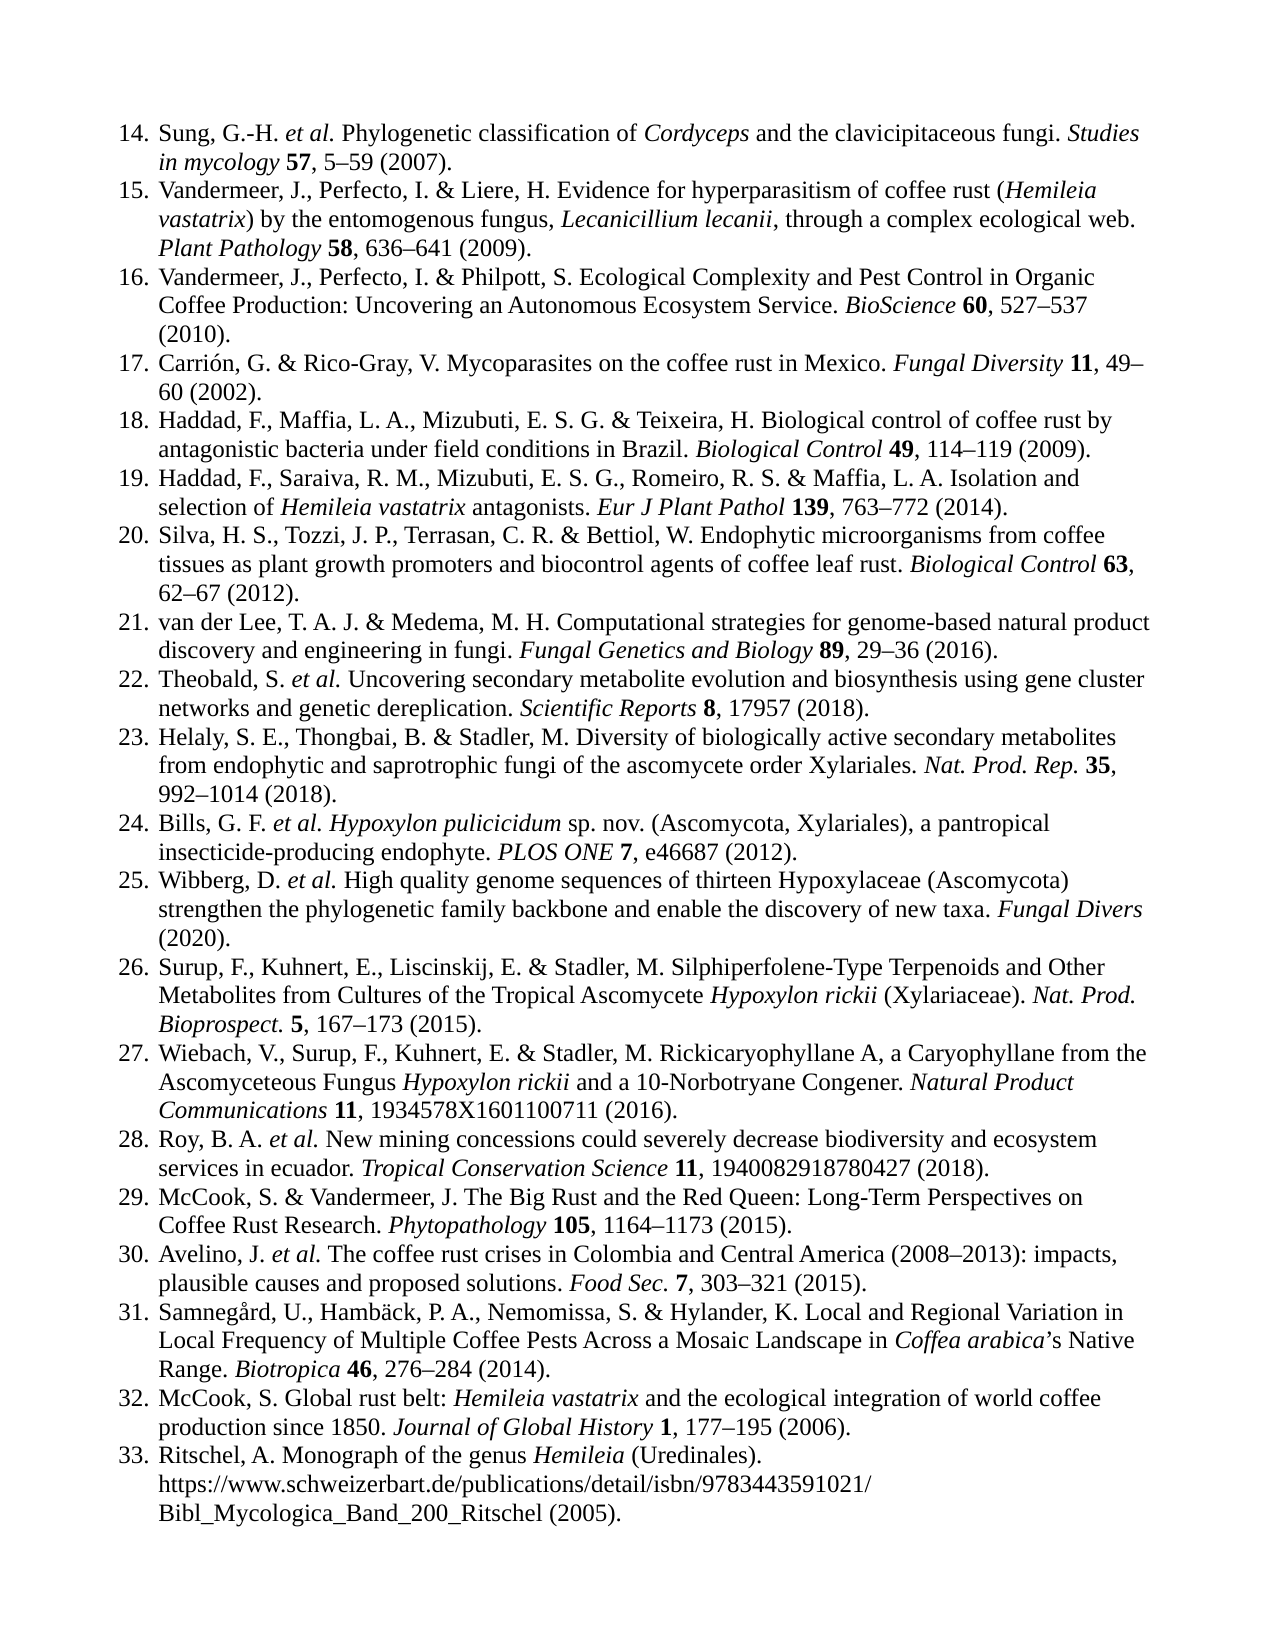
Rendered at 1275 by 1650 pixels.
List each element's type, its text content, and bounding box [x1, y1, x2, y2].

text 20. Silva, H. S., Tozzi, J. P., Terrasan, C. R. & Bettiol, W. Endophytic microorganisms from coffee tissues as plant growth promoters and biocontrol agents of coffee leaf rust. Biological Control 63, 62–67 (2012). [118, 521, 1157, 607]
text 14. Sung, G.-H. et al. Phylogenetic classification of Cordyceps and the clavicipitaceous fungi. Studies in mycology 57, 5–59 (2007). [118, 118, 1157, 176]
text 27. Wiebach, V., Surup, F., Kuhnert, E. & Stadler, M. Rickicaryophyllane A, a Caryophyllane from the Ascomyceteous Fungus Hypoxylon rickii and a 10-Norbotryane Congener. Natural Product Communications 11, 1934578X1601100711 (2016). [118, 1038, 1157, 1124]
text 33. Ritschel, A. Monograph of the genus Hemileia (Uredinales). https://www.schweizerbart.de/publications/detail/isbn/9783443591021/Bibl_Mycologica_Band_200_Ritschel (2005). [118, 1441, 1157, 1527]
text 29. McCook, S. & Vandermeer, J. The Big Rust and the Red Queen: Long-Term Perspectives on Coffee Rust Research. Phytopathology 105, 1164–1173 (2015). [118, 1182, 1157, 1239]
text 28. Roy, B. A. et al. New mining concessions could severely decrease biodiversity and ecosystem services in ecuador. Tropical Conservation Science 11, 1940082918780427 (2018). [118, 1124, 1157, 1182]
text 19. Haddad, F., Saraiva, R. M., Mizubuti, E. S. G., Romeiro, R. S. & Maffia, L. A. Isolation and selection of Hemileia vastatrix antagonists. Eur J Plant Pathol 139, 763–772 (2014). [118, 463, 1157, 521]
text 26. Surup, F., Kuhnert, E., Liscinskij, E. & Stadler, M. Silphiperfolene-Type Terpenoids and Other Metabolites from Cultures of the Tropical Ascomycete Hypoxylon rickii (Xylariaceae). Nat. Prod. Bioprospect. 5, 167–173 (2015). [118, 952, 1157, 1038]
text 23. Helaly, S. E., Thongbai, B. & Stadler, M. Diversity of biologically active secondary metabolites from endophytic and saprotrophic fungi of the ascomycete order Xylariales. Nat. Prod. Rep. 35, 992–1014 (2018). [118, 722, 1157, 808]
text 25. Wibberg, D. et al. High quality genome sequences of thirteen Hypoxylaceae (Ascomycota) strengthen the phylogenetic family backbone and enable the discovery of new taxa. Fungal Divers (2020). [118, 866, 1157, 952]
text 22. Theobald, S. et al. Uncovering secondary metabolite evolution and biosynthesis using gene cluster networks and genetic dereplication. Scientific Reports 8, 17957 (2018). [118, 664, 1157, 722]
text 18. Haddad, F., Maffia, L. A., Mizubuti, E. S. G. & Teixeira, H. Biological control of coffee rust by antagonistic bacteria under field conditions in Brazil. Biological Control 49, 114–119 (2009). [118, 406, 1157, 463]
text 31. Samnegård, U., Hambäck, P. A., Nemomissa, S. & Hylander, K. Local and Regional Variation in Local Frequency of Multiple Coffee Pests Across a Mosaic Landscape in Coffea arabica’s Native Range. Biotropica 46, 276–284 (2014). [118, 1297, 1157, 1383]
text 24. Bills, G. F. et al. Hypoxylon pulicicidum sp. nov. (Ascomycota, Xylariales), a pantropical insecticide-producing endophyte. PLOS ONE 7, e46687 (2012). [118, 808, 1157, 866]
text 15. Vandermeer, J., Perfecto, I. & Liere, H. Evidence for hyperparasitism of coffee rust (Hemileia vastatrix) by the entomogenous fungus, Lecanicillium lecanii, through a complex ecological web. Plant Pathology 58, 636–641 (2009). [118, 176, 1157, 262]
text 30. Avelino, J. et al. The coffee rust crises in Colombia and Central America (2008–2013): impacts, plausible causes and proposed solutions. Food Sec. 7, 303–321 (2015). [118, 1239, 1157, 1297]
text 17. Carrión, G. & Rico-Gray, V. Mycoparasites on the coffee rust in Mexico. Fungal Diversity 11, 49–60 (2002). [118, 348, 1157, 406]
text 16. Vandermeer, J., Perfecto, I. & Philpott, S. Ecological Complexity and Pest Control in Organic Coffee Production: Uncovering an Autonomous Ecosystem Service. BioScience 60, 527–537 (2010). [118, 262, 1157, 348]
text 32. McCook, S. Global rust belt: Hemileia vastatrix and the ecological integration of world coffee production since 1850. Journal of Global History 1, 177–195 (2006). [118, 1383, 1157, 1441]
text 21. van der Lee, T. A. J. & Medema, M. H. Computational strategies for genome-based natural product discovery and engineering in fungi. Fungal Genetics and Biology 89, 29–36 (2016). [118, 607, 1157, 664]
